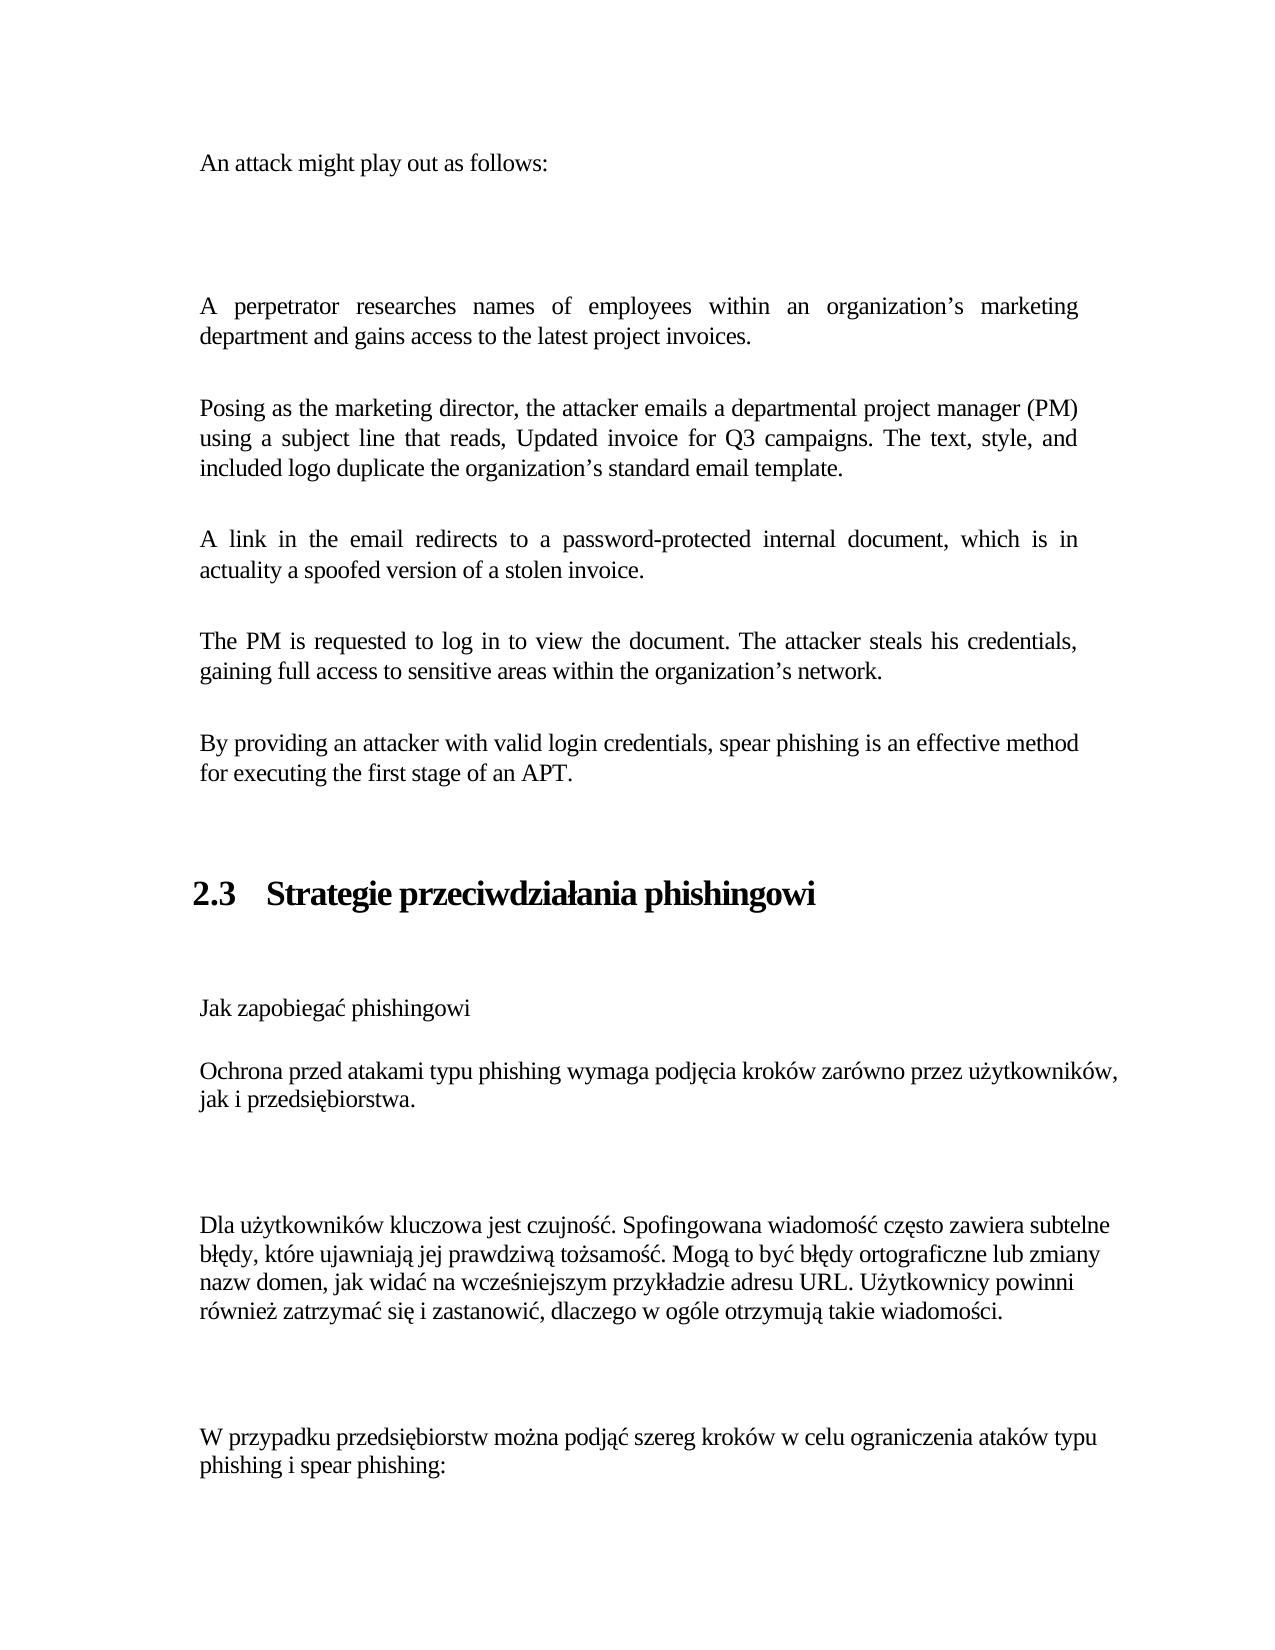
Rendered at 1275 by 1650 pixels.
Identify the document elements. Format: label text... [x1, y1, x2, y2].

text An attack might play out as follows: [199, 148, 1079, 176]
text W przypadku przedsiębiorstw można podjąć szereg kroków w celu ograniczenia ataków typu phishing i spear phishing: [199, 1422, 1127, 1479]
text By providing an attacker with valid login credentials, spear phishing is an effective method for executing the first stage of an APT. [199, 728, 1079, 787]
text The PM is requested to log in to view the document. The attacker steals his credentials, gaining full access to sensitive areas within the organization’s network. [199, 626, 1079, 685]
text A link in the email redirects to a password-protected internal document, which is in actuality a spoofed version of a stolen invoice. [199, 524, 1079, 583]
text Dla użytkowników kluczowa jest czujność. Spofingowana wiadomość często zawiera subtelne błędy, które ujawniają jej prawdziwą tożsamość. Mogą to być błędy ortograficzne lub zmiany nazw domen, jak widać na wcześniejszym przykładzie adresu URL. Użytkownicy powinni również zatrzymać się i zastanowić, dlaczego w ogóle otrzymują takie wiadomości. [199, 1210, 1127, 1325]
text Ochrona przed atakami typu phishing wymaga podjęcia kroków zarówno przez użytkowników, jak i przedsiębiorstwa. [199, 1056, 1127, 1113]
text A perpetrator researches names of employees within an organization’s marketing department and gains access to the latest project invoices. [199, 291, 1079, 350]
text Posing as the marketing director, the attacker emails a departmental project manager (PM) using a subject line that reads, Updated invoice for Q3 campaigns. The text, style, and included logo duplicate the organization’s standard email template. [199, 393, 1079, 482]
subtitle Strategie przeciwdziałania phishingowi [192, 872, 1127, 913]
text Jak zapobiegać phishingowi [199, 993, 1127, 1022]
